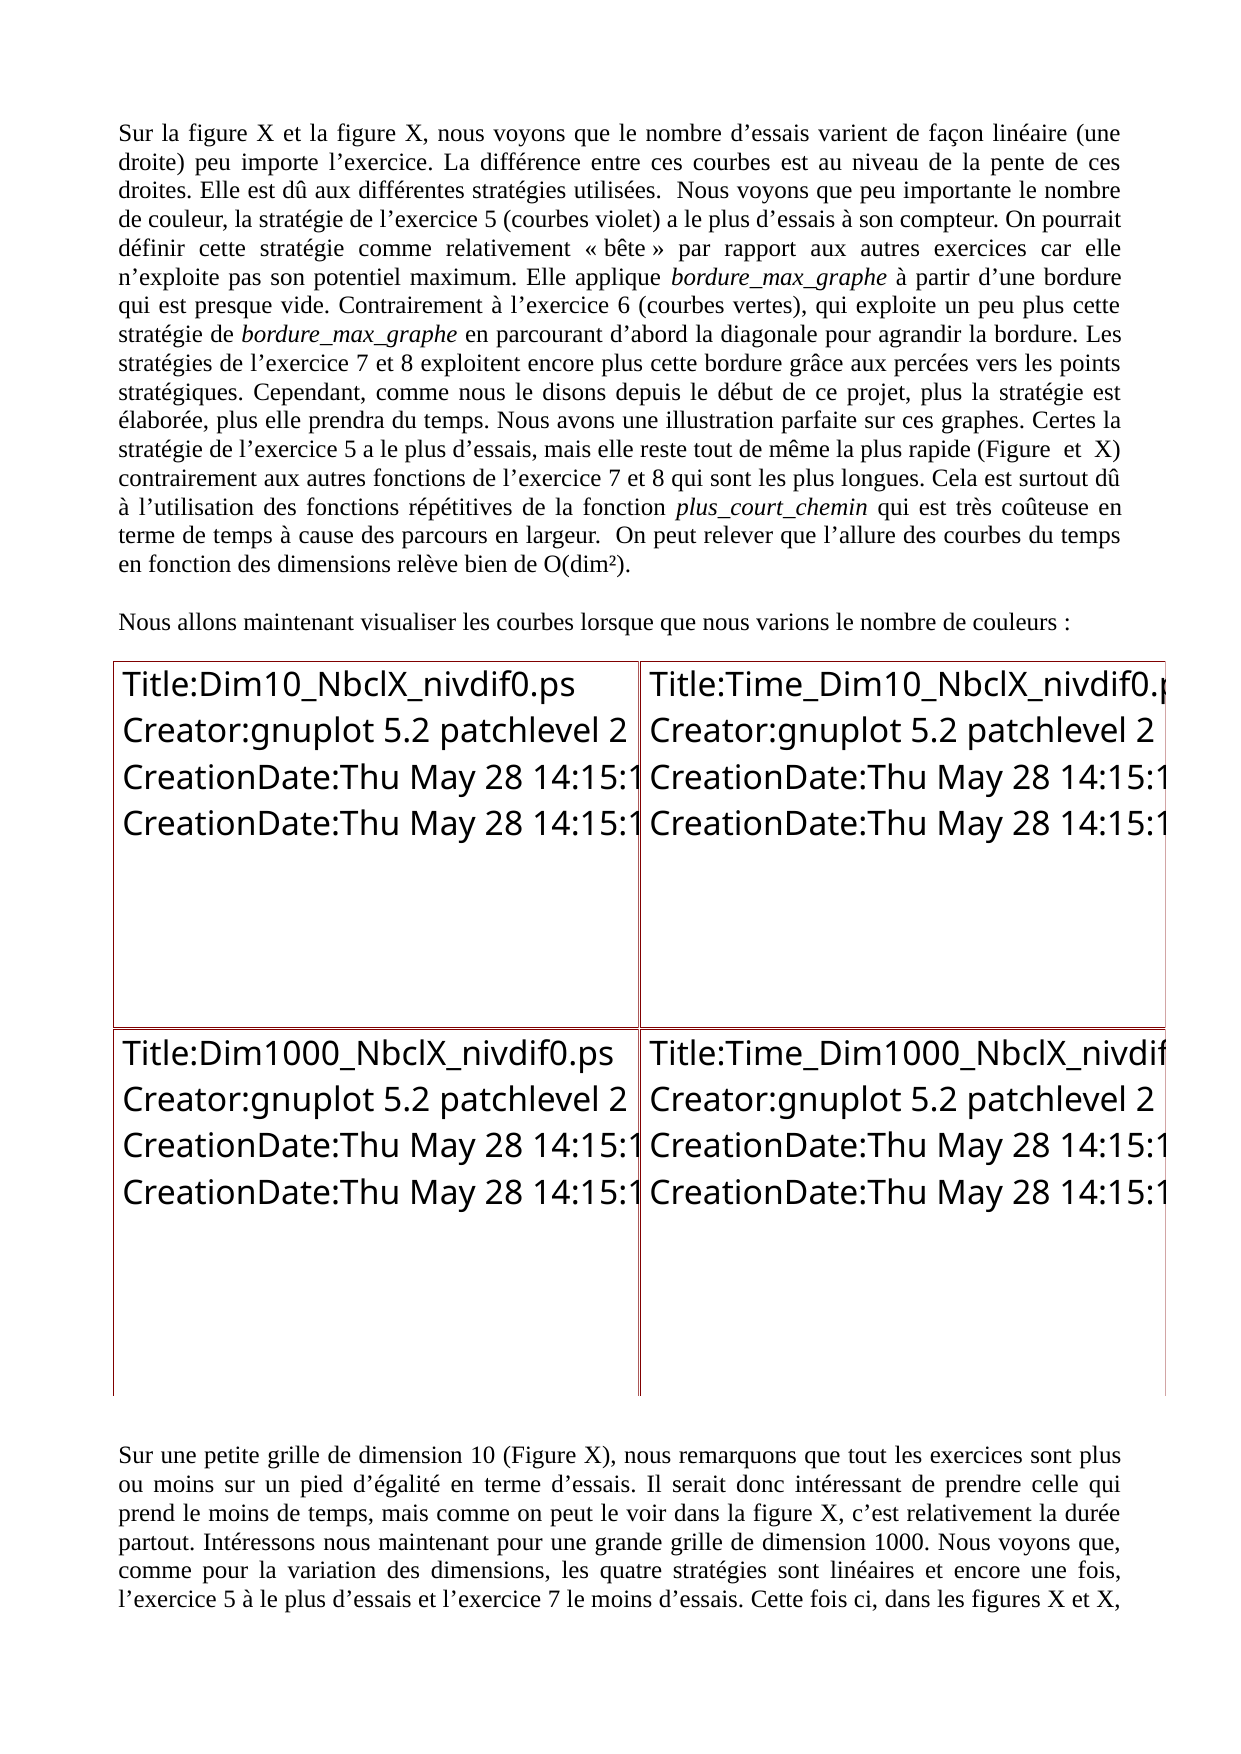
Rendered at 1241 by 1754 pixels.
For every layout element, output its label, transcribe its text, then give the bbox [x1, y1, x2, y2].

text Nous allons maintenant visualiser les courbes lorsque que nous varions le nombre de couleurs : [118, 607, 1122, 636]
text Sur la figure X et la figure X, nous voyons que le nombre d’essais varient de façon linéaire (une droite) peu importe l’exercice. La différence entre ces courbes est au niveau de la pente de ces droites. Elle est dû aux différentes stratégies utilisées. Nous voyons que peu importante le nombre de couleur, la stratégie de l’exercice 5 (courbes violet) a le plus d’essais à son compteur. On pourrait définir cette stratégie comme relativement « bête » par rapport aux autres exercices car elle n’exploite pas son potentiel maximum. Elle applique bordure_max_graphe à partir d’une bordure qui est presque vide. Contrairement à l’exercice 6 (courbes vertes), qui exploite un peu plus cette stratégie de bordure_max_graphe en parcourant d’abord la diagonale pour agrandir la bordure. Les stratégies de l’exercice 7 et 8 exploitent encore plus cette bordure grâce aux percées vers les points stratégiques. Cependant, comme nous le disons depuis le début de ce projet, plus la stratégie est élaborée, plus elle prendra du temps. Nous avons une illustration parfaite sur ces graphes. Certes la stratégie de l’exercice 5 a le plus d’essais, mais elle reste tout de même la plus rapide (Figure et X) contrairement aux autres fonctions de l’exercice 7 et 8 qui sont les plus longues. Cela est surtout dû à l’utilisation des fonctions répétitives de la fonction plus_court_chemin qui est très coûteuse en terme de temps à cause des parcours en largeur. On peut relever que l’allure des courbes du temps en fonction des dimensions relève bien de O(dim²). [118, 118, 1122, 578]
text Sur une petite grille de dimension 10 (Figure X), nous remarquons que tout les exercices sont plus ou moins sur un pied d’égalité en terme d’essais. Il serait donc intéressant de prendre celle qui prend le moins de temps, mais comme on peut le voir dans la figure X, c’est relativement la durée partout. Intéressons nous maintenant pour une grande grille de dimension 1000. Nous voyons que, comme pour la variation des dimensions, les quatre stratégies sont linéaires et encore une fois, l’exercice 5 à le plus d’essais et l’exercice 7 le moins d’essais. Cette fois ci, dans les figures X et X, [118, 1441, 1122, 1613]
